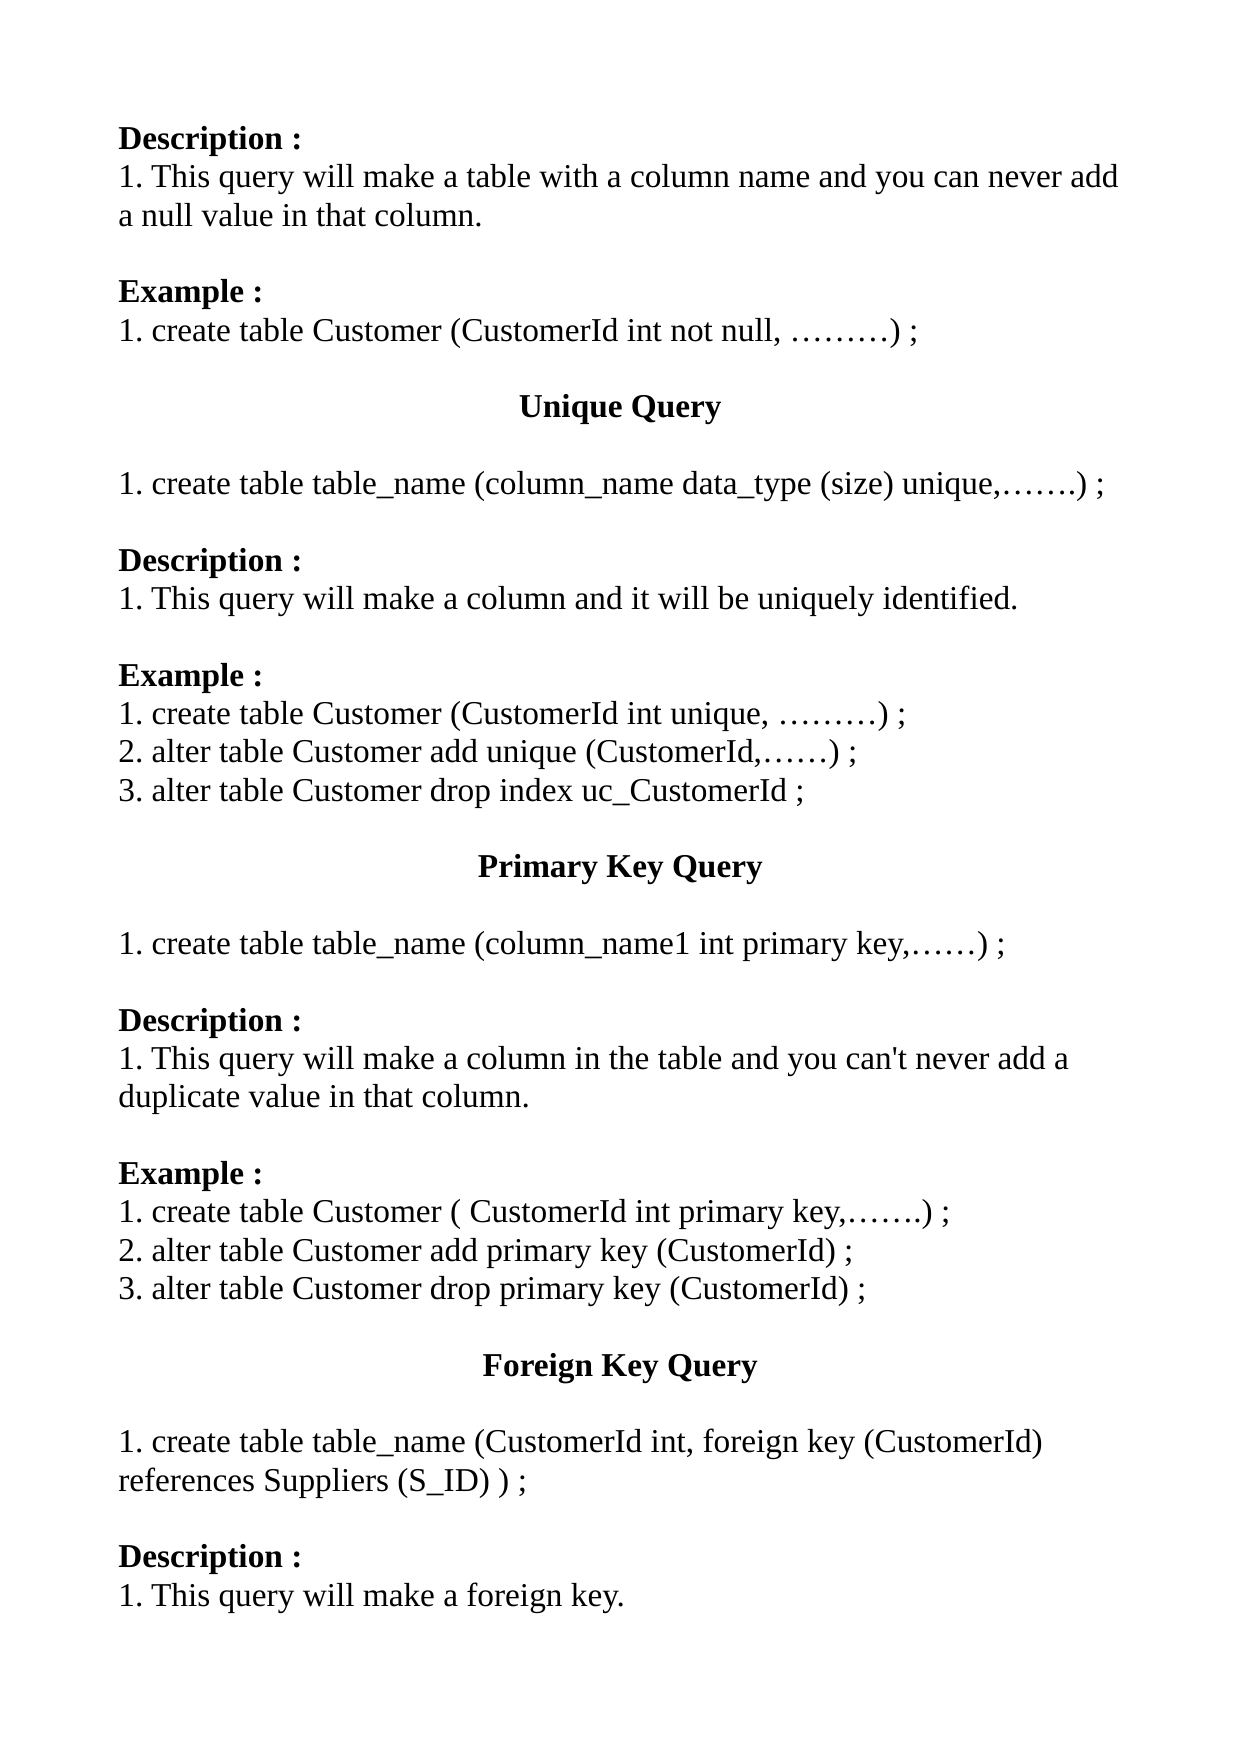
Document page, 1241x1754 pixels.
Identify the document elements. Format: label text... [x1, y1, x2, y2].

text 1. This query will make a column and it will be uniquely identified. [118, 578, 1122, 616]
text 1. create table Customer ( CustomerId int primary key,…….) ; [118, 1191, 1122, 1230]
text 1. create table table_name (CustomerId int, foreign key (CustomerId) references Suppliers (S_ID) ) ; [118, 1421, 1122, 1498]
text Description : [118, 1000, 1122, 1038]
text Unique Query [118, 386, 1122, 425]
text 2. alter table Customer add primary key (CustomerId) ; [118, 1230, 1122, 1268]
text 1. This query will make a foreign key. [118, 1575, 1122, 1613]
text Example : [118, 655, 1122, 693]
text 2. alter table Customer add unique (CustomerId,……) ; [118, 731, 1122, 770]
text 1. create table table_name (column_name1 int primary key,……) ; [118, 923, 1122, 961]
text 1. This query will make a table with a column name and you can never add a null value in that column. [118, 156, 1122, 233]
text Description : [118, 118, 1122, 156]
text Example : [118, 271, 1122, 310]
text 1. create table table_name (column_name data_type (size) unique,…….) ; [118, 463, 1122, 501]
text Description : [118, 540, 1122, 578]
text Example : [118, 1153, 1122, 1191]
text Description : [118, 1536, 1122, 1575]
text 1. create table Customer (CustomerId int not null, ………) ; [118, 310, 1122, 348]
text Primary Key Query [118, 846, 1122, 885]
text Foreign Key Query [118, 1345, 1122, 1383]
text 3. alter table Customer drop primary key (CustomerId) ; [118, 1268, 1122, 1306]
text 1. This query will make a column in the table and you can't never add a duplicate value in that column. [118, 1038, 1122, 1115]
text 3. alter table Customer drop index uc_CustomerId ; [118, 770, 1122, 808]
text 1. create table Customer (CustomerId int unique, ………) ; [118, 693, 1122, 731]
